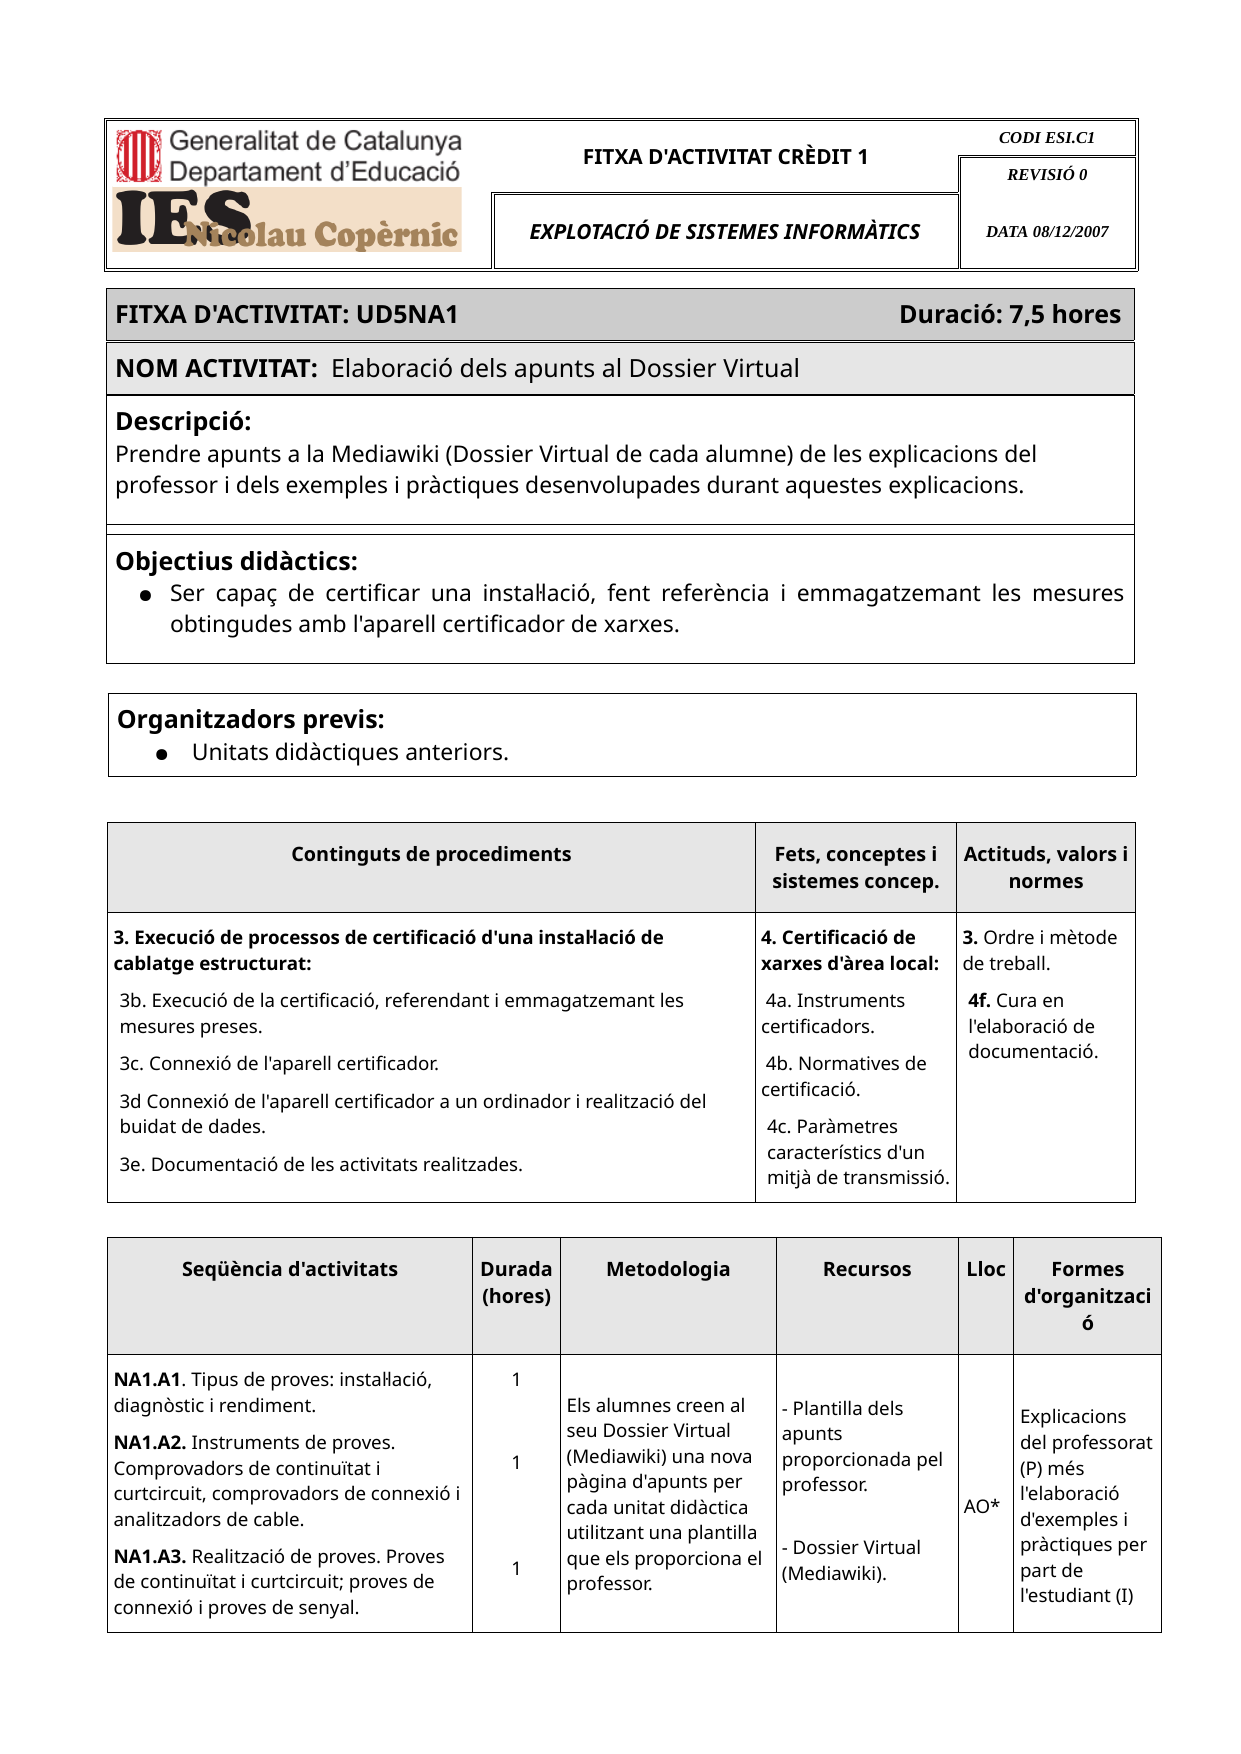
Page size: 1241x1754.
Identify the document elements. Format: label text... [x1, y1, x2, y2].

table_header FITXA D'ACTIVITAT CRÈDIT 1 [493, 121, 959, 192]
table_cell Els alumnes creen al seu Dossier Virtual (Mediawiki) una nova pàgina d'apunts per cada unitat didàctica utilitzant una plantilla que els proporciona el professor. [561, 1355, 776, 1632]
text Objectius didàctics: [115, 543, 1125, 577]
table_cell NA1.A1. Tipus de proves: instal·lació, diagnòstic i rendiment. NA1.A2. Instruments de proves. Comprovadors de continuïtat i curtcircuit, comprovadors de connexió i analitzadors de cable. NA1.A3. Realització de proves. Proves de continuïtat i curtcircuit; proves de connexió i proves de senyal. [108, 1355, 472, 1632]
table_cell 1 1 1 [473, 1355, 560, 1632]
table_cell DATA 08/12/2007 [961, 192, 1135, 268]
table_header Actituds, valors i normes [957, 823, 1135, 912]
text NOM ACTIVITAT: Elaboració dels apunts al Dossier Virtual [115, 351, 1125, 385]
table_header Metodologia [561, 1238, 776, 1354]
text FITXA D'ACTIVITAT: UD5NA1 Duració: 7,5 hores [115, 297, 1125, 331]
table_cell REVISIÓ 0 [961, 158, 1135, 192]
table_header Lloc [959, 1238, 1013, 1354]
table_header Seqüència d'activitats [108, 1238, 472, 1354]
table_cell 4. Certificació de xarxes d'àrea local: 4a. Instruments certificadors. 4b. Normatives de certificació. 4c. Paràmetres característics d'un mitjà de transmissió. [756, 913, 956, 1202]
table_cell 3. Ordre i mètode de treball. 4f. Cura en l'elaboració de documentació. [957, 913, 1135, 1202]
table_cell - Plantilla dels apunts proporcionada pel professor. - Dossier Virtual (Mediawiki). [777, 1355, 958, 1632]
table_cell EXPLOTACIÓ DE SISTEMES INFORMÀTICS [495, 195, 958, 268]
table_cell Explicacions del professorat (P) més l'elaboració d'exemples i pràctiques per part de l'estudiant (I) [1014, 1355, 1161, 1632]
text Prendre apunts a la Mediawiki (Dossier Virtual de cada alumne) de les explicacions del professor i dels exemples i pràctiques desenvolupades durant aquestes explicacions. [115, 438, 1125, 501]
picture [112, 124, 466, 252]
text Organitzadors previs: [117, 702, 1127, 736]
table_cell 3. Execució de processos de certificació d'una instal·lació de cablatge estructurat: 3b. Execució de la certificació, referendant i emmagatzemant les mesures preses. 3c. Connexió de l'aparell certificador. 3d Connexió de l'aparell certificador a un ordinador i realització del buidat de dades. 3e. Documentació de les activitats realitzades. [108, 913, 755, 1202]
table_header CODI ESI.C1 [959, 121, 1135, 155]
table_cell AO* [959, 1355, 1013, 1632]
table_header Fets, conceptes i sistemes concep. [756, 823, 956, 912]
table_header Recursos [777, 1238, 958, 1354]
table_header Formes d'organització [1014, 1238, 1161, 1354]
table_header Continguts de procediments [108, 823, 755, 912]
list Ser capaç de certificar una instal·lació, fent referència i emmagatzemant les mesures obtingudes amb l'aparell certificador de xarxes. [138, 577, 1125, 640]
list Unitats didàctiques anteriors. [154, 736, 1127, 767]
text Descripció: [115, 404, 1125, 438]
table_header Durada (hores) [473, 1238, 560, 1354]
table_header [107, 121, 492, 268]
